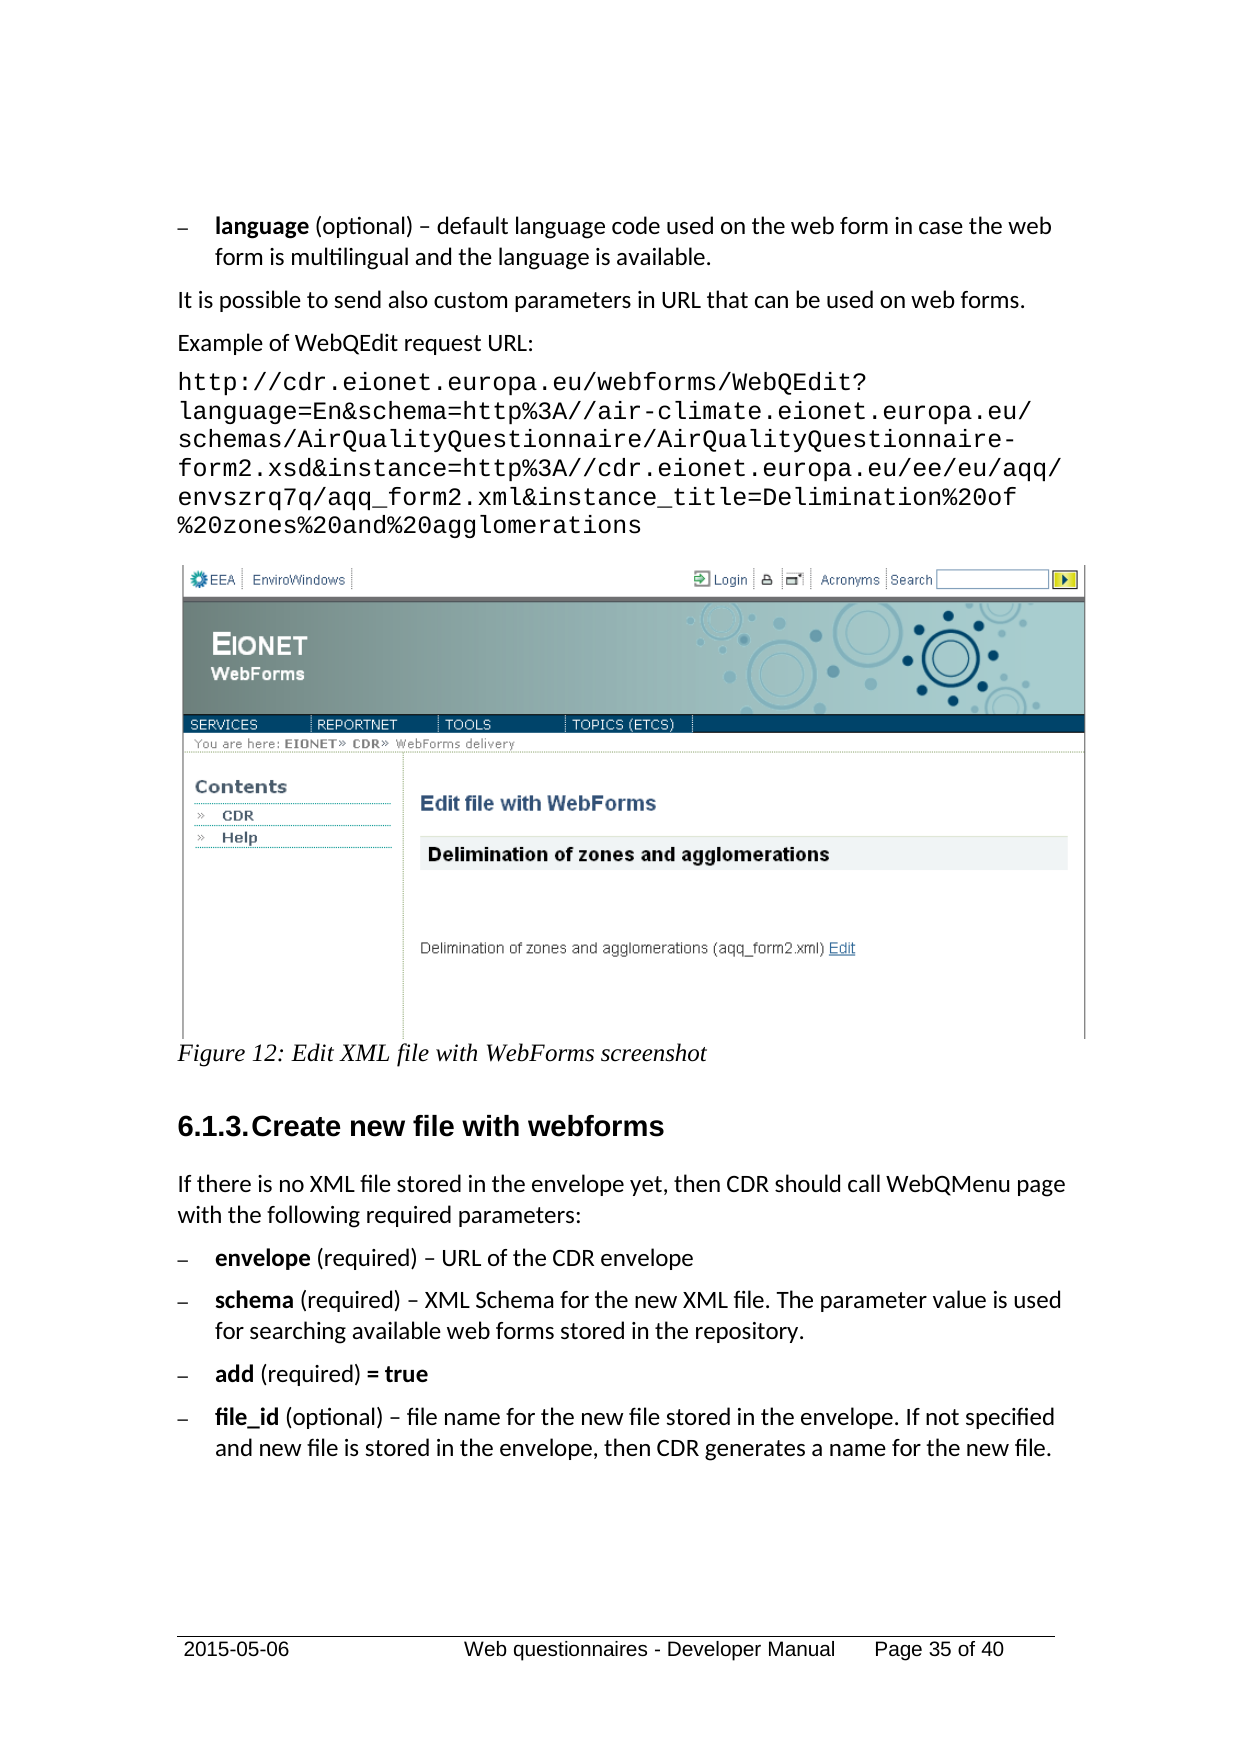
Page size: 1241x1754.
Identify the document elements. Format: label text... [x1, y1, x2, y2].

list add (required) = true [177, 1358, 1092, 1389]
text It is possible to send also custom parameters in URL that can be used on web forms. [177, 284, 1092, 315]
list schema (required) – XML Schema for the new XML file. The parameter value is used for searching available web forms stored in the repository. [177, 1284, 1092, 1346]
text http://cdr.eionet.europa.eu/webforms/WebQEdit?language=En&schema=http%3A//air-climate.eionet.europa.eu/schemas/AirQualityQuestionnaire/AirQualityQuestionnaire-form2.xsd&instance=http%3A//cdr.eionet.europa.eu/ee/eu/aqq/envszrq7q/aqq_form2.xml&instance_title=Delimination%20of%20zones%20and%20agglomerations [177, 370, 1092, 541]
text If there is no XML file stored in the envelope yet, then CDR should call WebQMenu page with the following required parameters: [177, 1168, 1092, 1230]
subtitle Create new file with webforms [177, 1109, 1092, 1143]
text Figure 12: Edit XML file with WebForms screenshot [177, 1039, 1092, 1067]
list language (optional) – default language code used on the web form in case the web form is multilingual and the language is available. [177, 210, 1092, 272]
list envelope (required) – URL of the CDR envelope [177, 1241, 1092, 1272]
list file_id (optional) – file name for the new file stored in the envelope. If not specified and new file is stored in the envelope, then CDR generates a name for the new file. [177, 1401, 1092, 1463]
text Example of WebQEdit request URL: [177, 327, 1092, 358]
